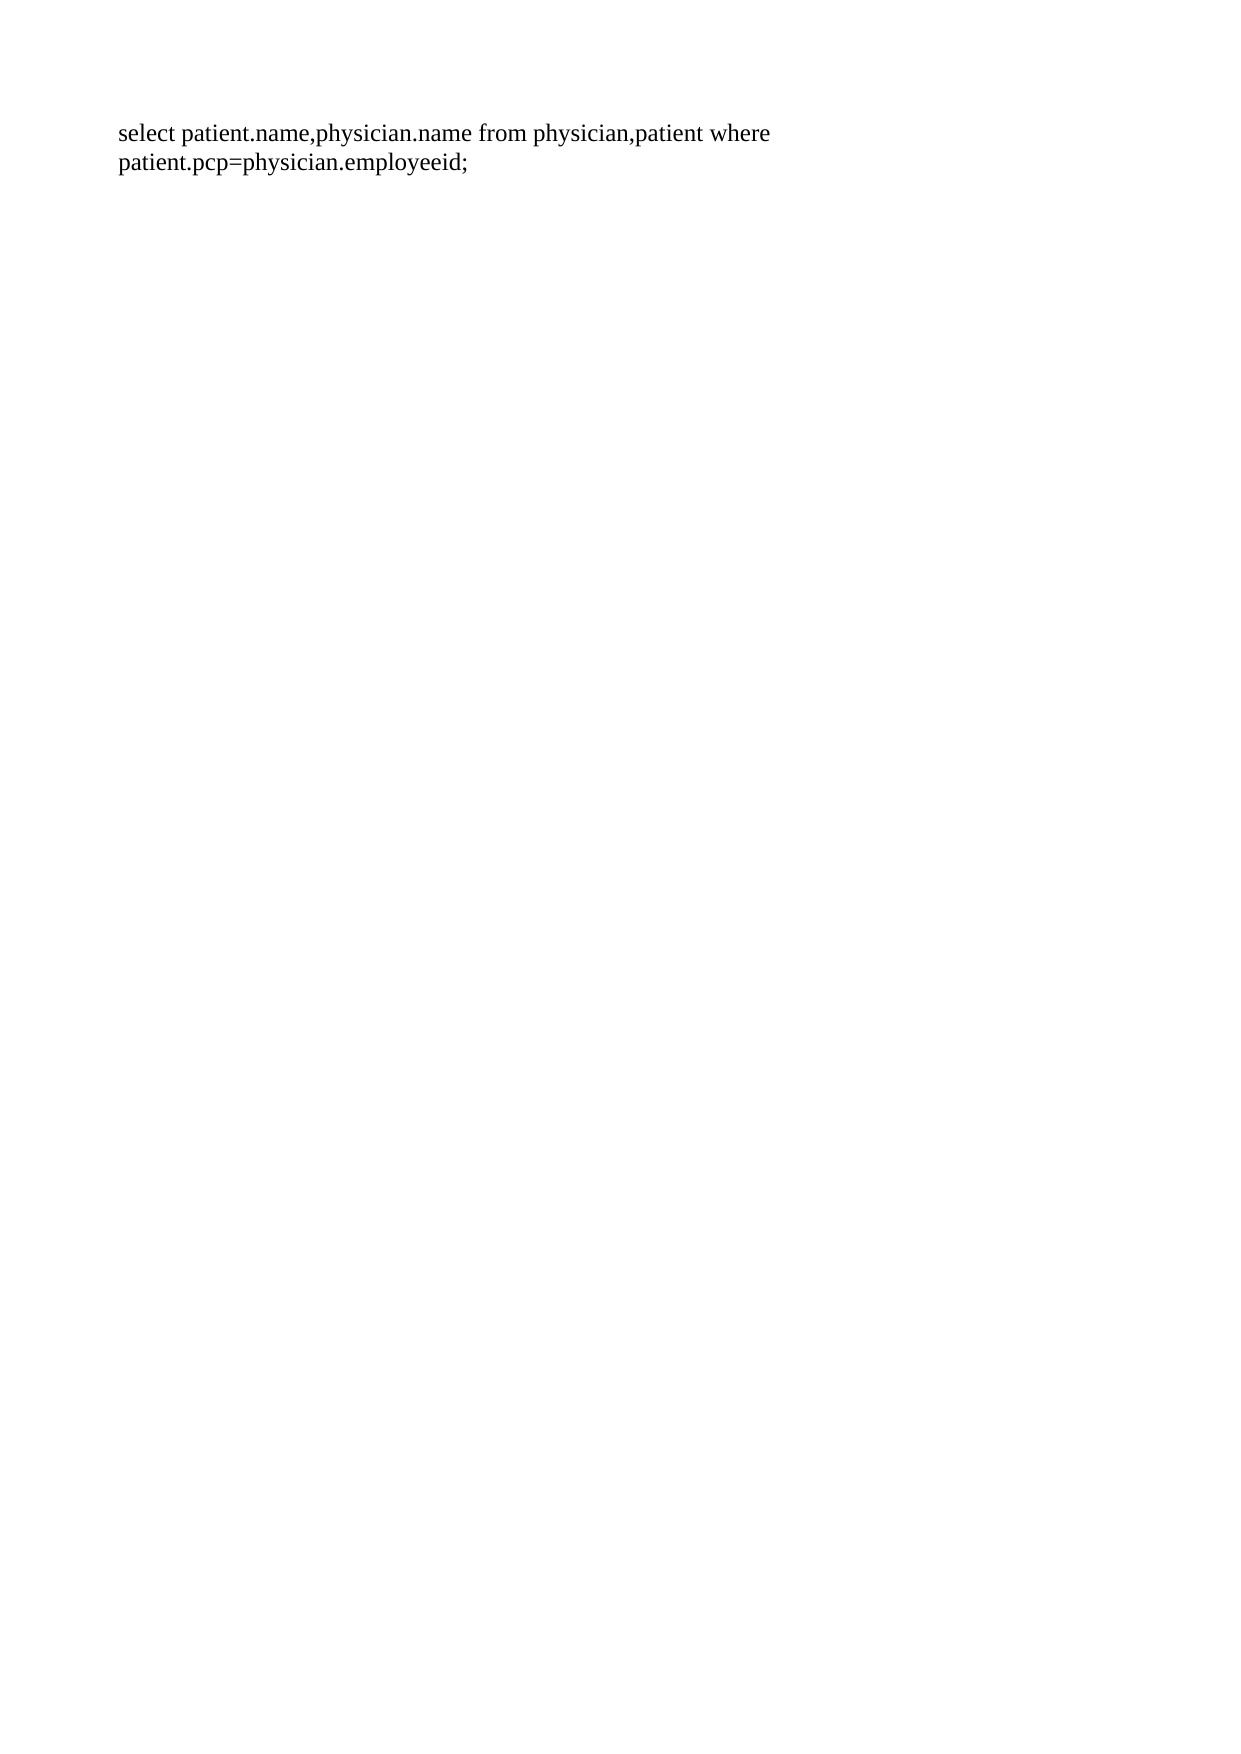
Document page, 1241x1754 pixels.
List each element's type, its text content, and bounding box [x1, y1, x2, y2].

text select patient.name,physician.name from physician,patient where patient.pcp=physician.employeeid; [118, 118, 1122, 176]
